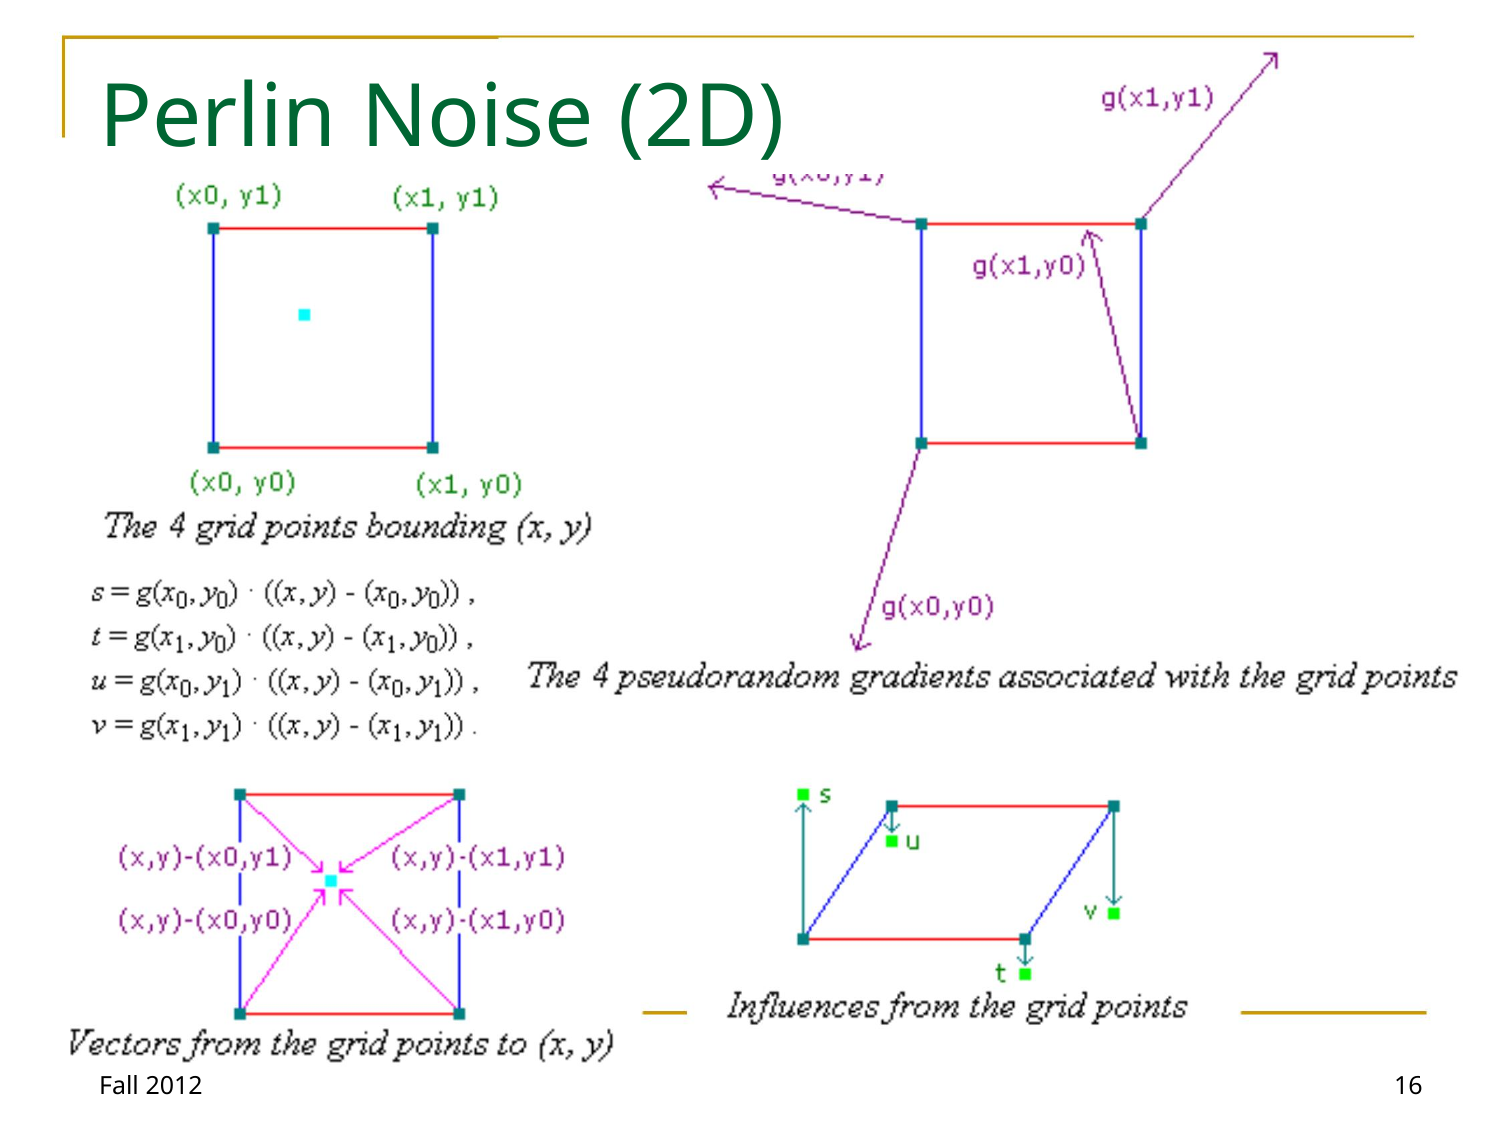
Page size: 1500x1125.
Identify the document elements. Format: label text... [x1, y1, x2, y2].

text 16 [1394, 1074, 1439, 1100]
text Fall 2012 [99, 1074, 214, 1100]
text Perlin Noise (2D) [99, 74, 878, 165]
picture [0, 0, 1500, 1125]
